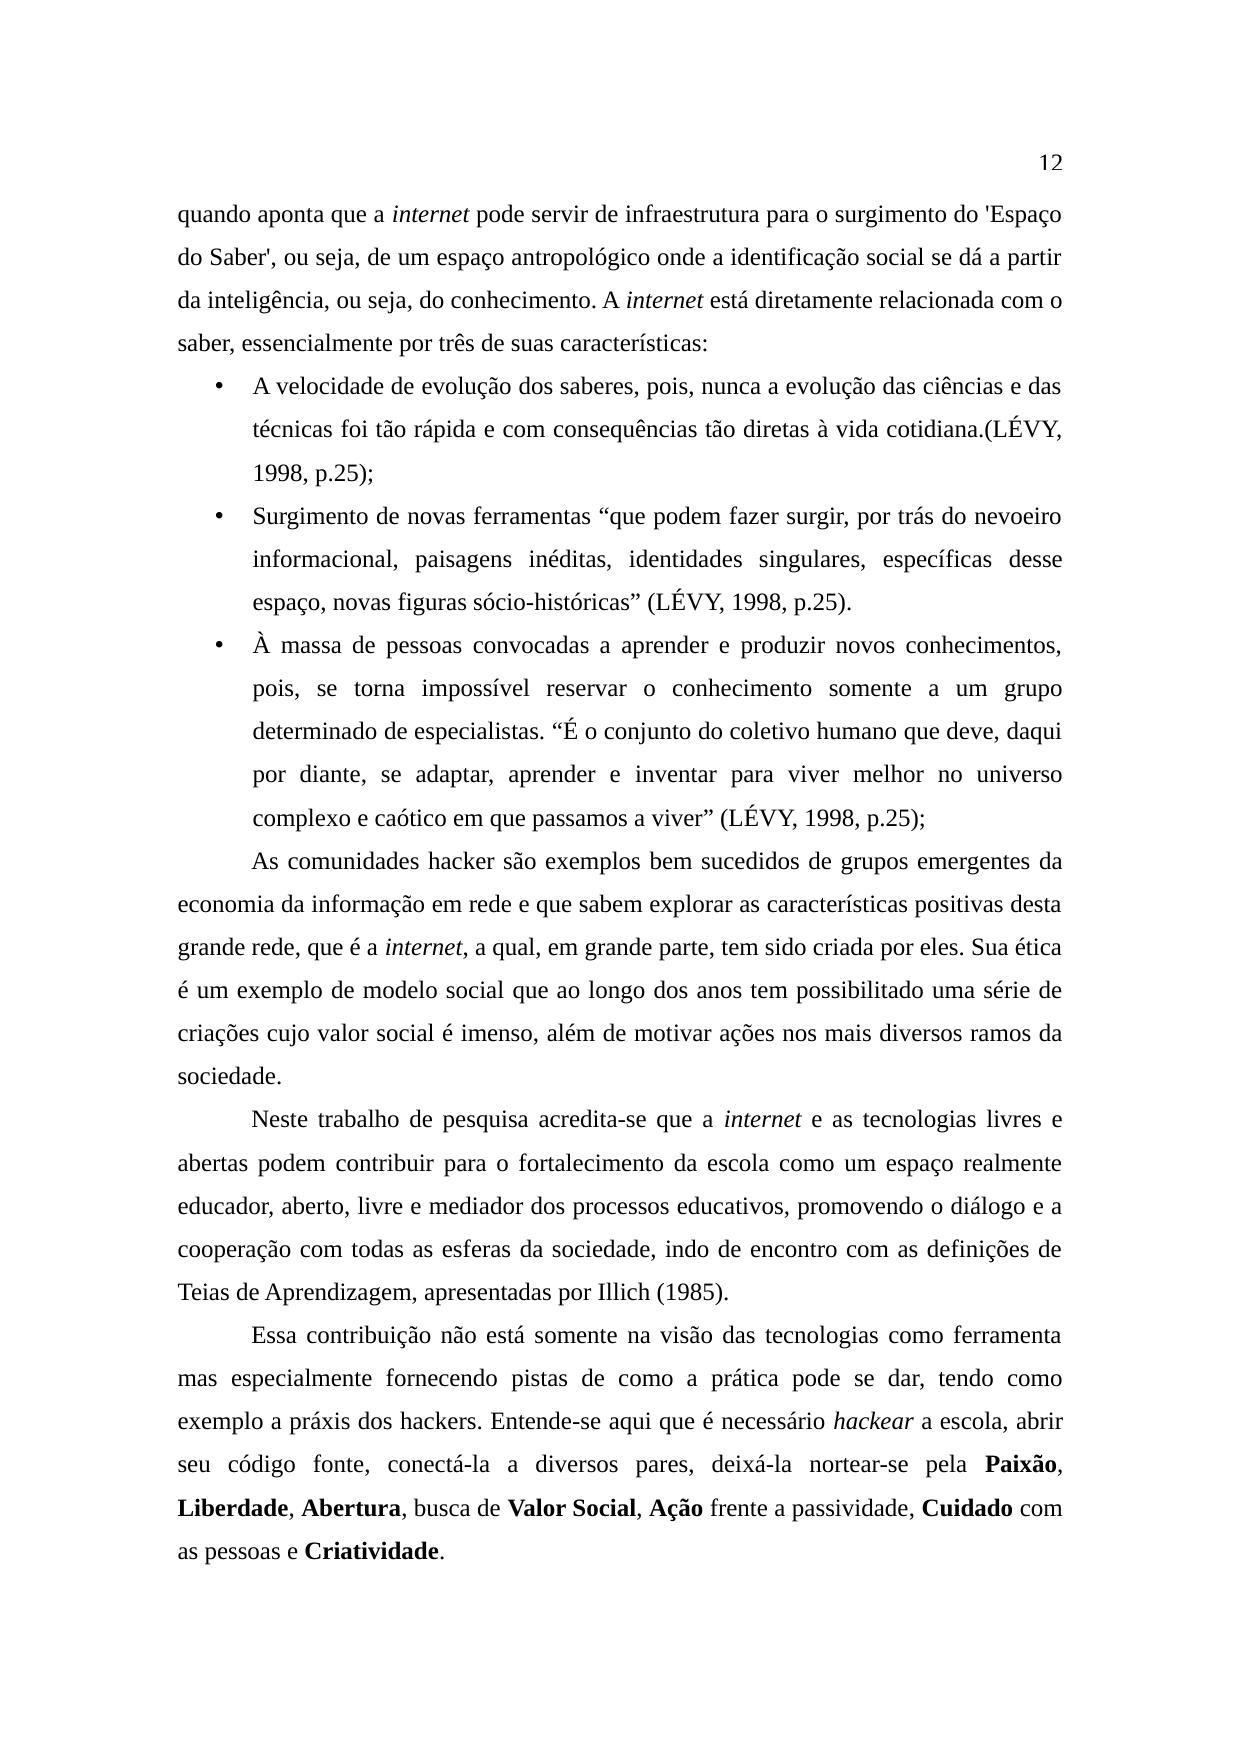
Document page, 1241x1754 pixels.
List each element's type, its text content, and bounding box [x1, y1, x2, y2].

text As comunidades hacker são exemplos bem sucedidos de grupos emergentes da economia da informação em rede e que sabem explorar as características positivas desta grande rede, que é a internet, a qual, em grande parte, tem sido criada por eles. Sua ética é um exemplo de modelo social que ao longo dos anos tem possibilitado uma série de criações cujo valor social é imenso, além de motivar ações nos mais diversos ramos da sociedade. [177, 846, 1063, 1090]
list À massa de pessoas convocadas a aprender e produzir novos conhecimentos, pois, se torna impossível reservar o conhecimento somente a um grupo determinado de especialistas. “É o conjunto do coletivo humano que deve, daqui por diante, se adaptar, aprender e inventar para viver melhor no universo complexo e caótico em que passamos a viver” (LÉVY, 1998, p.25); [215, 630, 1063, 831]
list A velocidade de evolução dos saberes, pois, nunca a evolução das ciências e das técnicas foi tão rápida e com consequências tão diretas à vida cotidiana.(LÉVY, 1998, p.25); [215, 371, 1063, 486]
list Surgimento de novas ferramentas “que podem fazer surgir, por trás do nevoeiro informacional, paisagens inéditas, identidades singulares, específicas desse espaço, novas figuras sócio-históricas” (LÉVY, 1998, p.25). [215, 501, 1063, 616]
text Essa contribuição não está somente na visão das tecnologias como ferramenta mas especialmente fornecendo pistas de como a prática pode se dar, tendo como exemplo a práxis dos hackers. Entende-se aqui que é necessário hackear a escola, abrir seu código fonte, conectá-la a diversos pares, deixá-la nortear-se pela Paixão, Liberdade, Abertura, busca de Valor Social, Ação frente a passividade, Cuidado com as pessoas e Criatividade. [177, 1320, 1063, 1564]
text Neste trabalho de pesquisa acredita-se que a internet e as tecnologias livres e abertas podem contribuir para o fortalecimento da escola como um espaço realmente educador, aberto, livre e mediador dos processos educativos, promovendo o diálogo e a cooperação com todas as esferas da sociedade, indo de encontro com as definições de Teias de Aprendizagem, apresentadas por Illich (1985). [177, 1104, 1063, 1306]
text quando aponta que a internet pode servir de infraestrutura para o surgimento do 'Espaço do Saber', ou seja, de um espaço antropológico onde a identificação social se dá a partir da inteligência, ou seja, do conhecimento. A internet está diretamente relacionada com o saber, essencialmente por três de suas características: [177, 199, 1063, 357]
